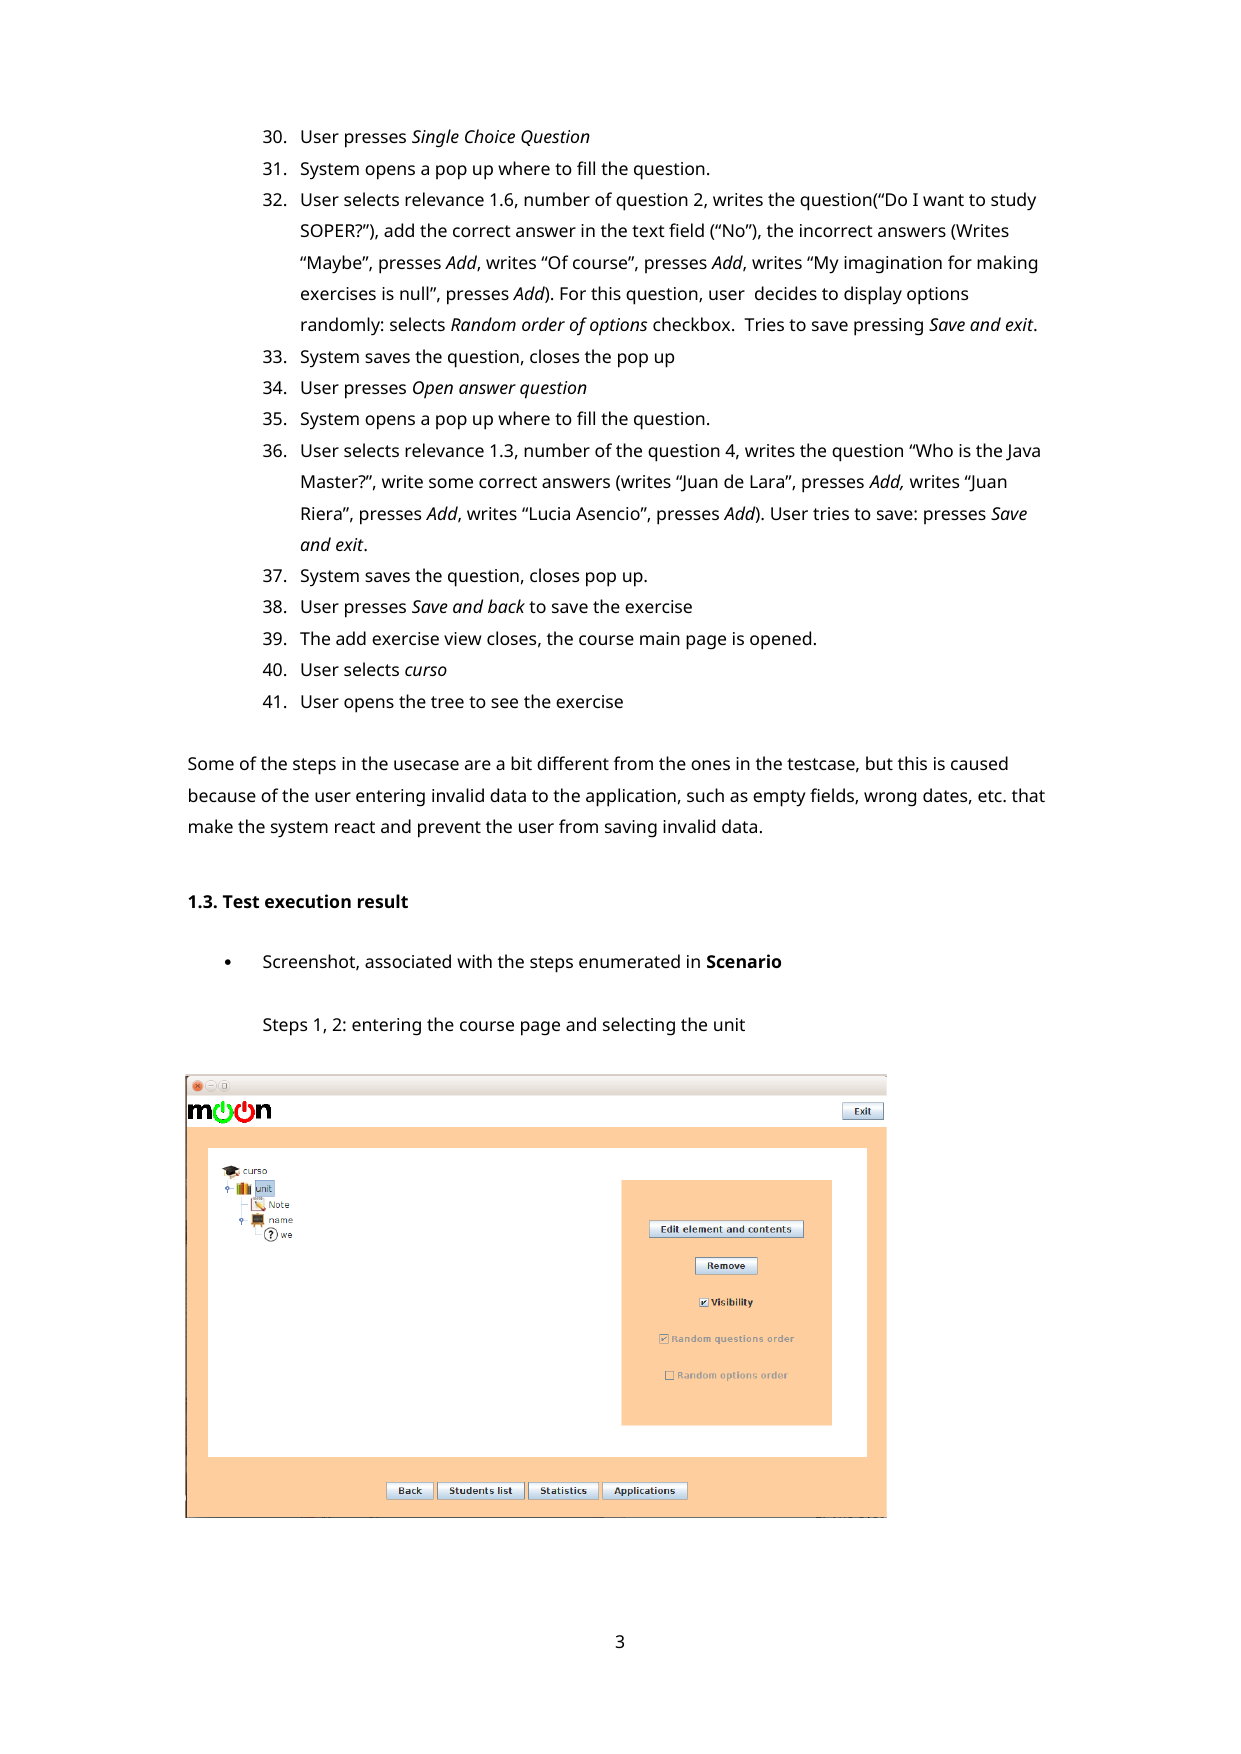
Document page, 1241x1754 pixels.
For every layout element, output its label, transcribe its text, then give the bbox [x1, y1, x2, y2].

list User selects relevance 1.6, number of question 2, writes the question(“Do I want to study SOPER?”), add the correct answer in the text field (“No”), the incorrect answers (Writes “Maybe”, presses Add, writes “Of course”, presses Add, writes “My imagination for making exercises is null”, presses Add). For this question, user decides to display options randomly: selects Random order of options checkbox. Tries to save pressing Save and exit. [262, 187, 1053, 337]
list User presses Single Choice Question [262, 125, 1053, 149]
list User presses Open answer question [262, 376, 1053, 400]
list User opens the tree to see the exercise [262, 689, 1053, 713]
list Screenshot, associated with the steps enumerated in Scenario [225, 949, 1053, 973]
list User presses Save and back to save the exercise [262, 595, 1053, 619]
list System saves the question, closes pop up. [262, 564, 1053, 588]
list User selects relevance 1.3, number of the question 4, writes the question “Who is the Java Master?”, write some correct answers (writes “Juan de Lara”, presses Add, writes “Juan Riera”, presses Add, writes “Lucia Asencio”, presses Add). User tries to save: presses Save and exit. [262, 438, 1053, 556]
text Some of the steps in the usecase are a bit different from the ones in the testcase, but this is caused because of the user entering invalid data to the application, such as empty fields, wrong dates, etc. that make the system react and prevent the user from saving invalid data. [187, 752, 1053, 839]
list Steps 1, 2: entering the course page and selecting the unit [187, 1012, 1053, 1036]
list System opens a pop up where to fill the question. [262, 156, 1053, 180]
list User selects curso [262, 658, 1053, 682]
picture [185, 1074, 887, 1518]
list The add exercise view closes, the course main page is opened. [262, 626, 1053, 651]
list System saves the question, closes the pop up [262, 344, 1053, 368]
list System opens a pop up where to fill the question. [262, 407, 1053, 431]
subtitle 1.3. Test execution result [187, 890, 1053, 914]
